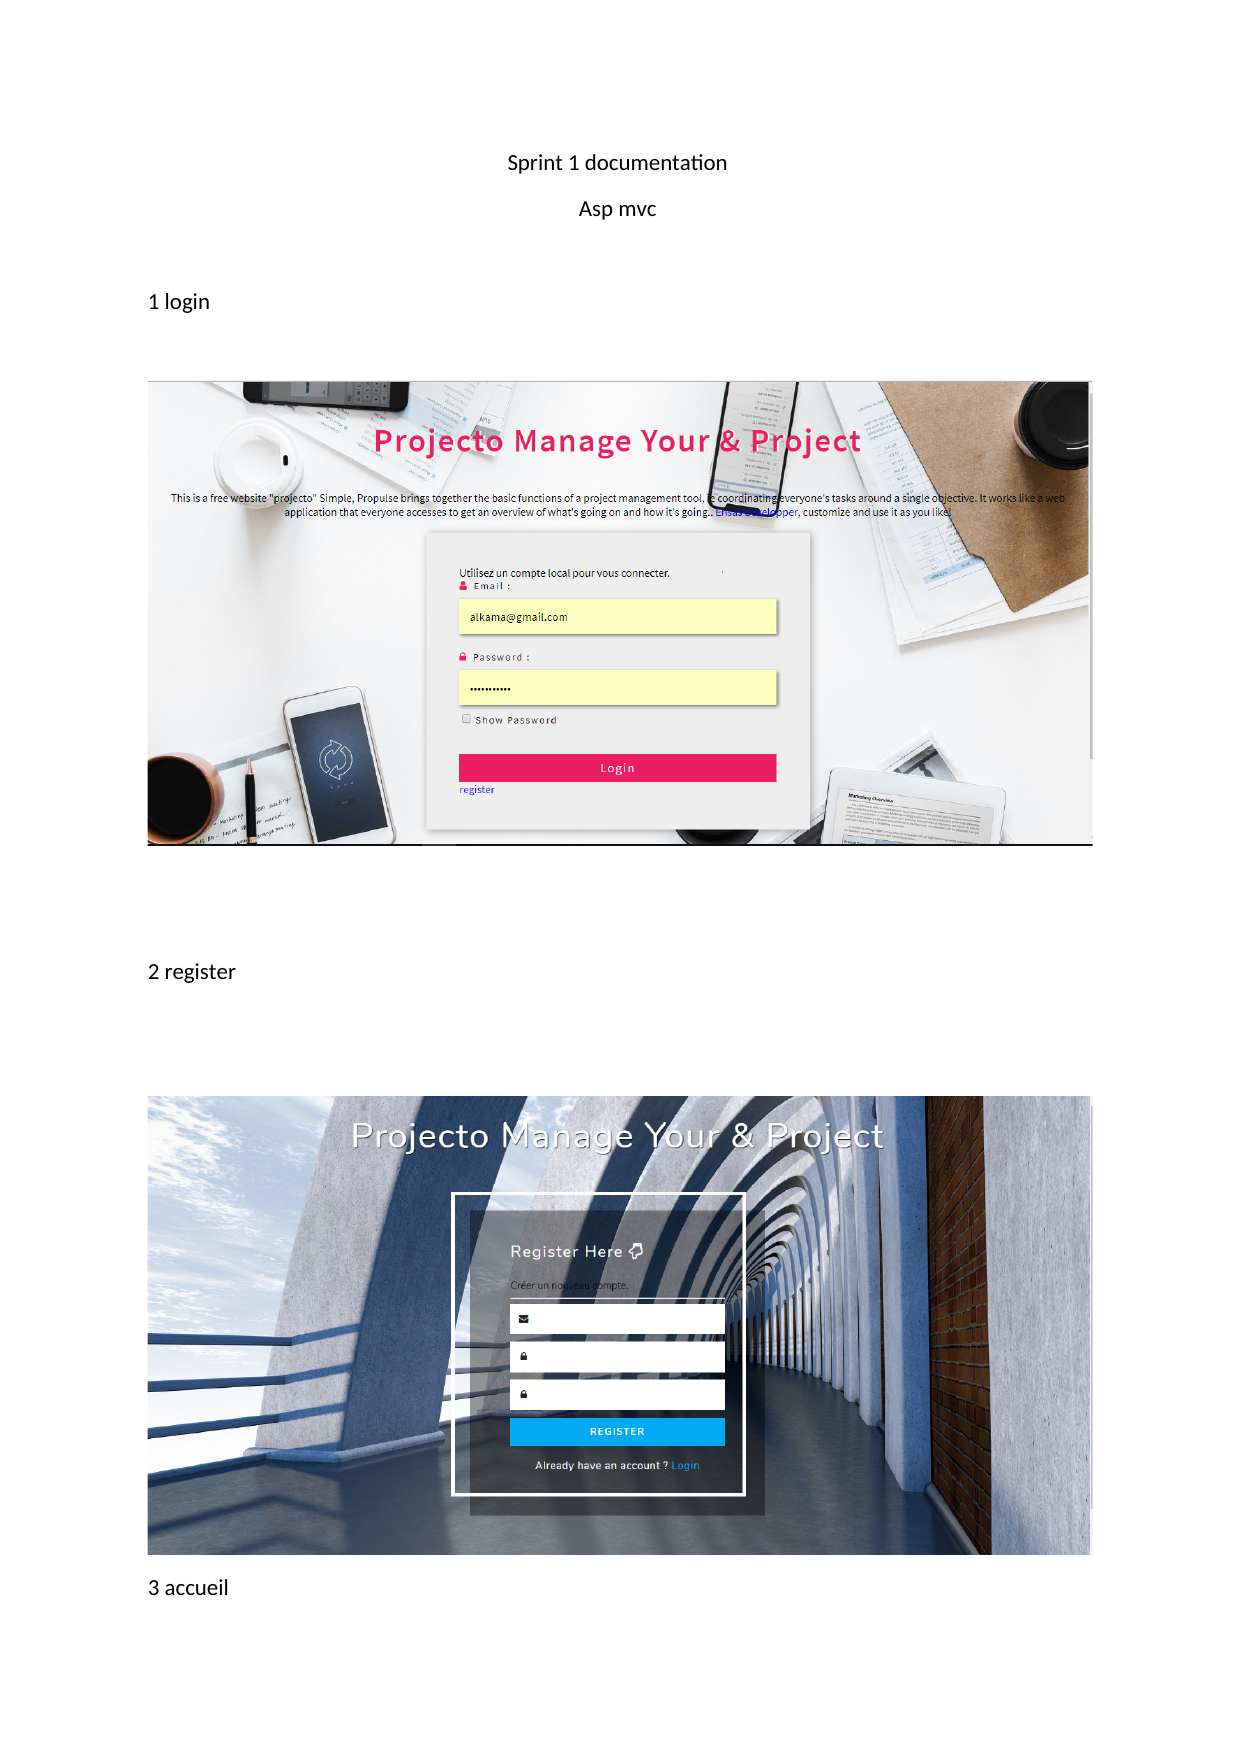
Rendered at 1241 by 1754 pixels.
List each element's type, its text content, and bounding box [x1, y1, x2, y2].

text 3 accueil [148, 1573, 1093, 1601]
text Sprint 1 documentation [148, 148, 1093, 176]
text 1 login [148, 287, 1093, 315]
text 2 register [148, 957, 1093, 985]
text Asp mvc [148, 194, 1093, 222]
